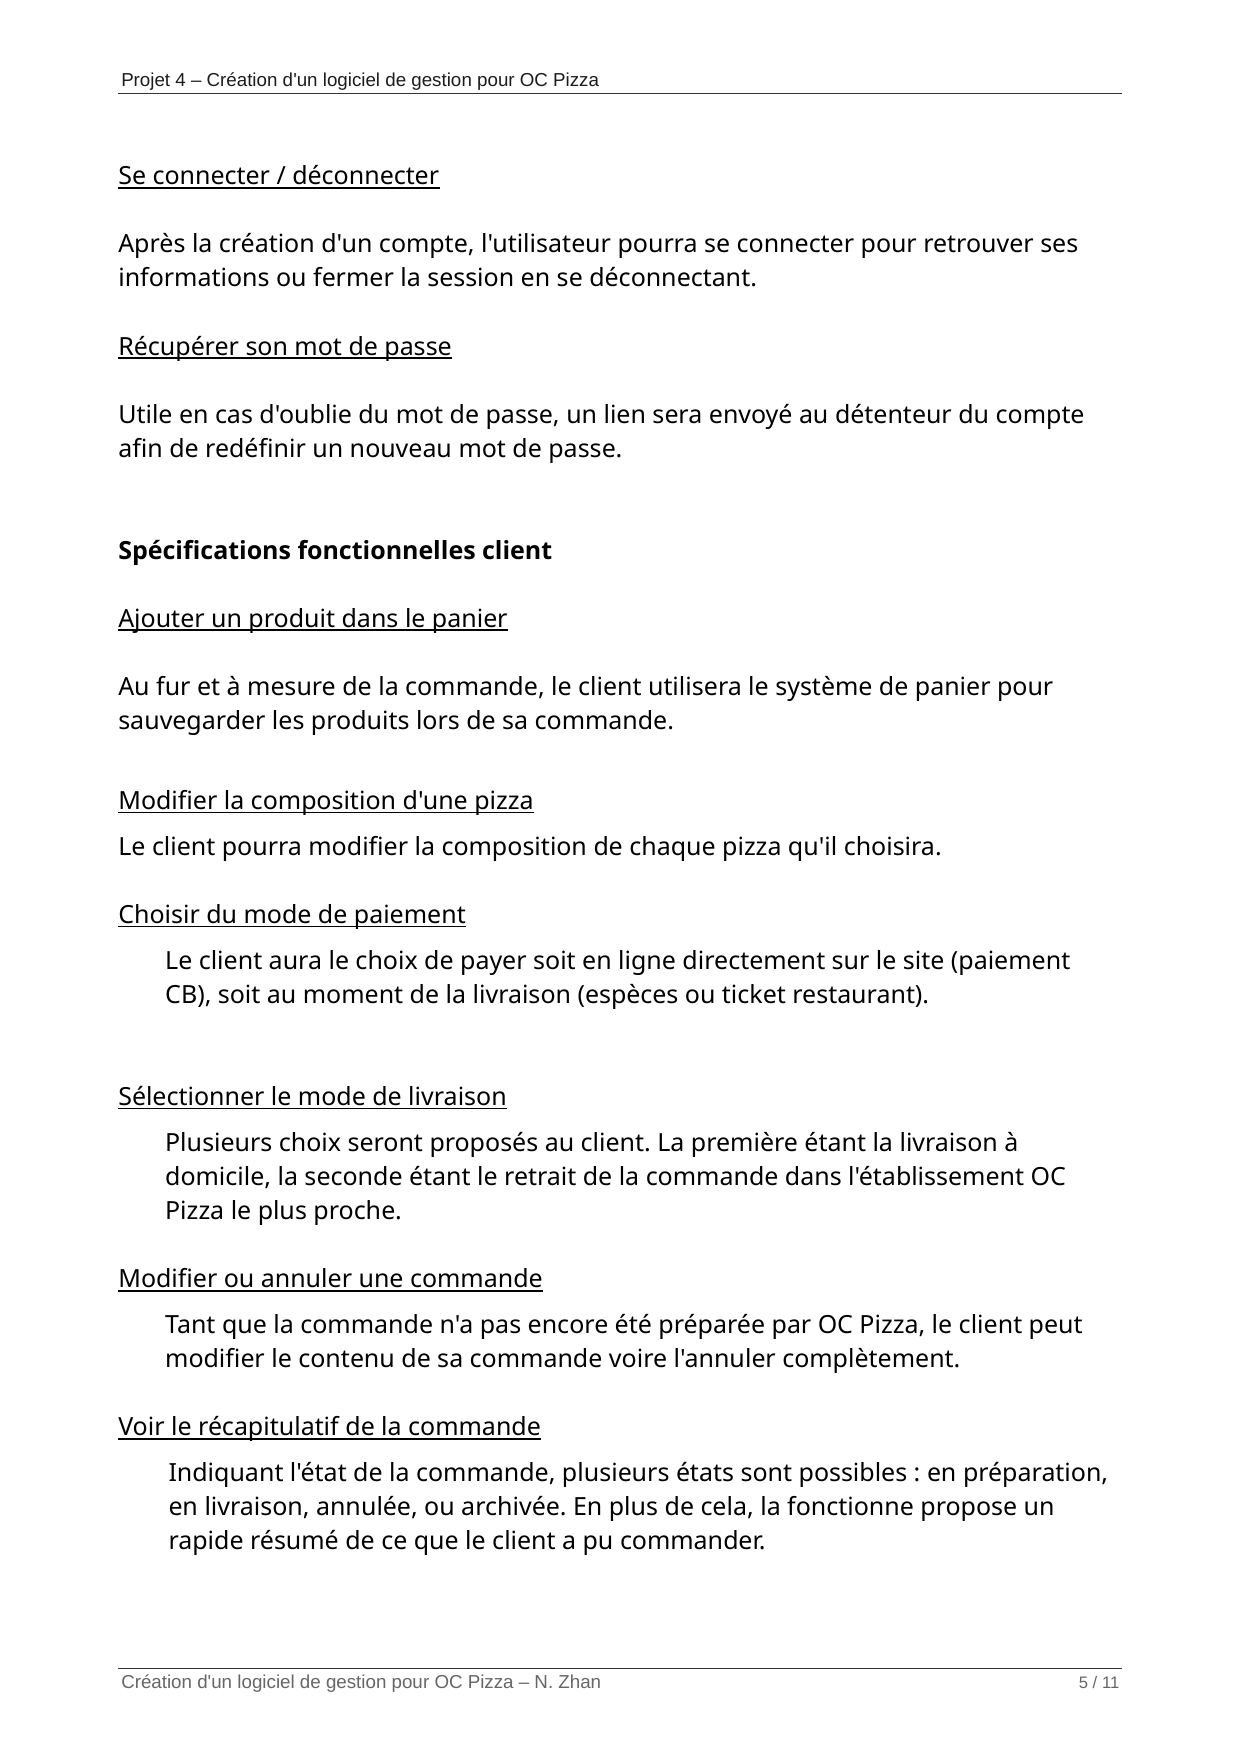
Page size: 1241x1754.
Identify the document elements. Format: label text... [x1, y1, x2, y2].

text Se connecter / déconnecter [118, 158, 1122, 192]
text Tant que la commande n'a pas encore été préparée par OC Pizza, le client peut modifier le contenu de sa commande voire l'annuler complètement. [165, 1307, 1122, 1375]
text Voir le récapitulatif de la commande [118, 1409, 1122, 1443]
text Plusieurs choix seront proposés au client. La première étant la livraison à domicile, la seconde étant le retrait de la commande dans l'établissement OC Pizza le plus proche. [165, 1125, 1122, 1227]
text Modifier ou annuler une commande [118, 1261, 1122, 1295]
text Spécifications fonctionnelles client [118, 533, 1122, 567]
text Le client pourra modifier la composition de chaque pizza qu'il choisira. [118, 829, 1122, 863]
text Ajouter un produit dans le panier [118, 601, 1122, 635]
text Utile en cas d'oublie du mot de passe, un lien sera envoyé au détenteur du compte afin de redéfinir un nouveau mot de passe. [118, 396, 1122, 464]
text Indiquant l'état de la commande, plusieurs états sont possibles : en préparation, en livraison, annulée, ou archivée. En plus de cela, la fonctionne propose un rapide résumé de ce que le client a pu commander. [168, 1455, 1122, 1557]
text Choisir du mode de paiement [118, 897, 1122, 931]
text Après la création d'un compte, l'utilisateur pourra se connecter pour retrouver ses informations ou fermer la session en se déconnectant. [118, 226, 1122, 294]
text Modifier la composition d'une pizza [118, 783, 1122, 817]
text Sélectionner le mode de livraison [118, 1079, 1122, 1113]
text Au fur et à mesure de la commande, le client utilisera le système de panier pour sauvegarder les produits lors de sa commande. [118, 669, 1122, 737]
text Récupérer son mot de passe [118, 328, 1122, 362]
text Le client aura le choix de payer soit en ligne directement sur le site (paiement CB), soit au moment de la livraison (espèces ou ticket restaurant). [165, 943, 1122, 1011]
